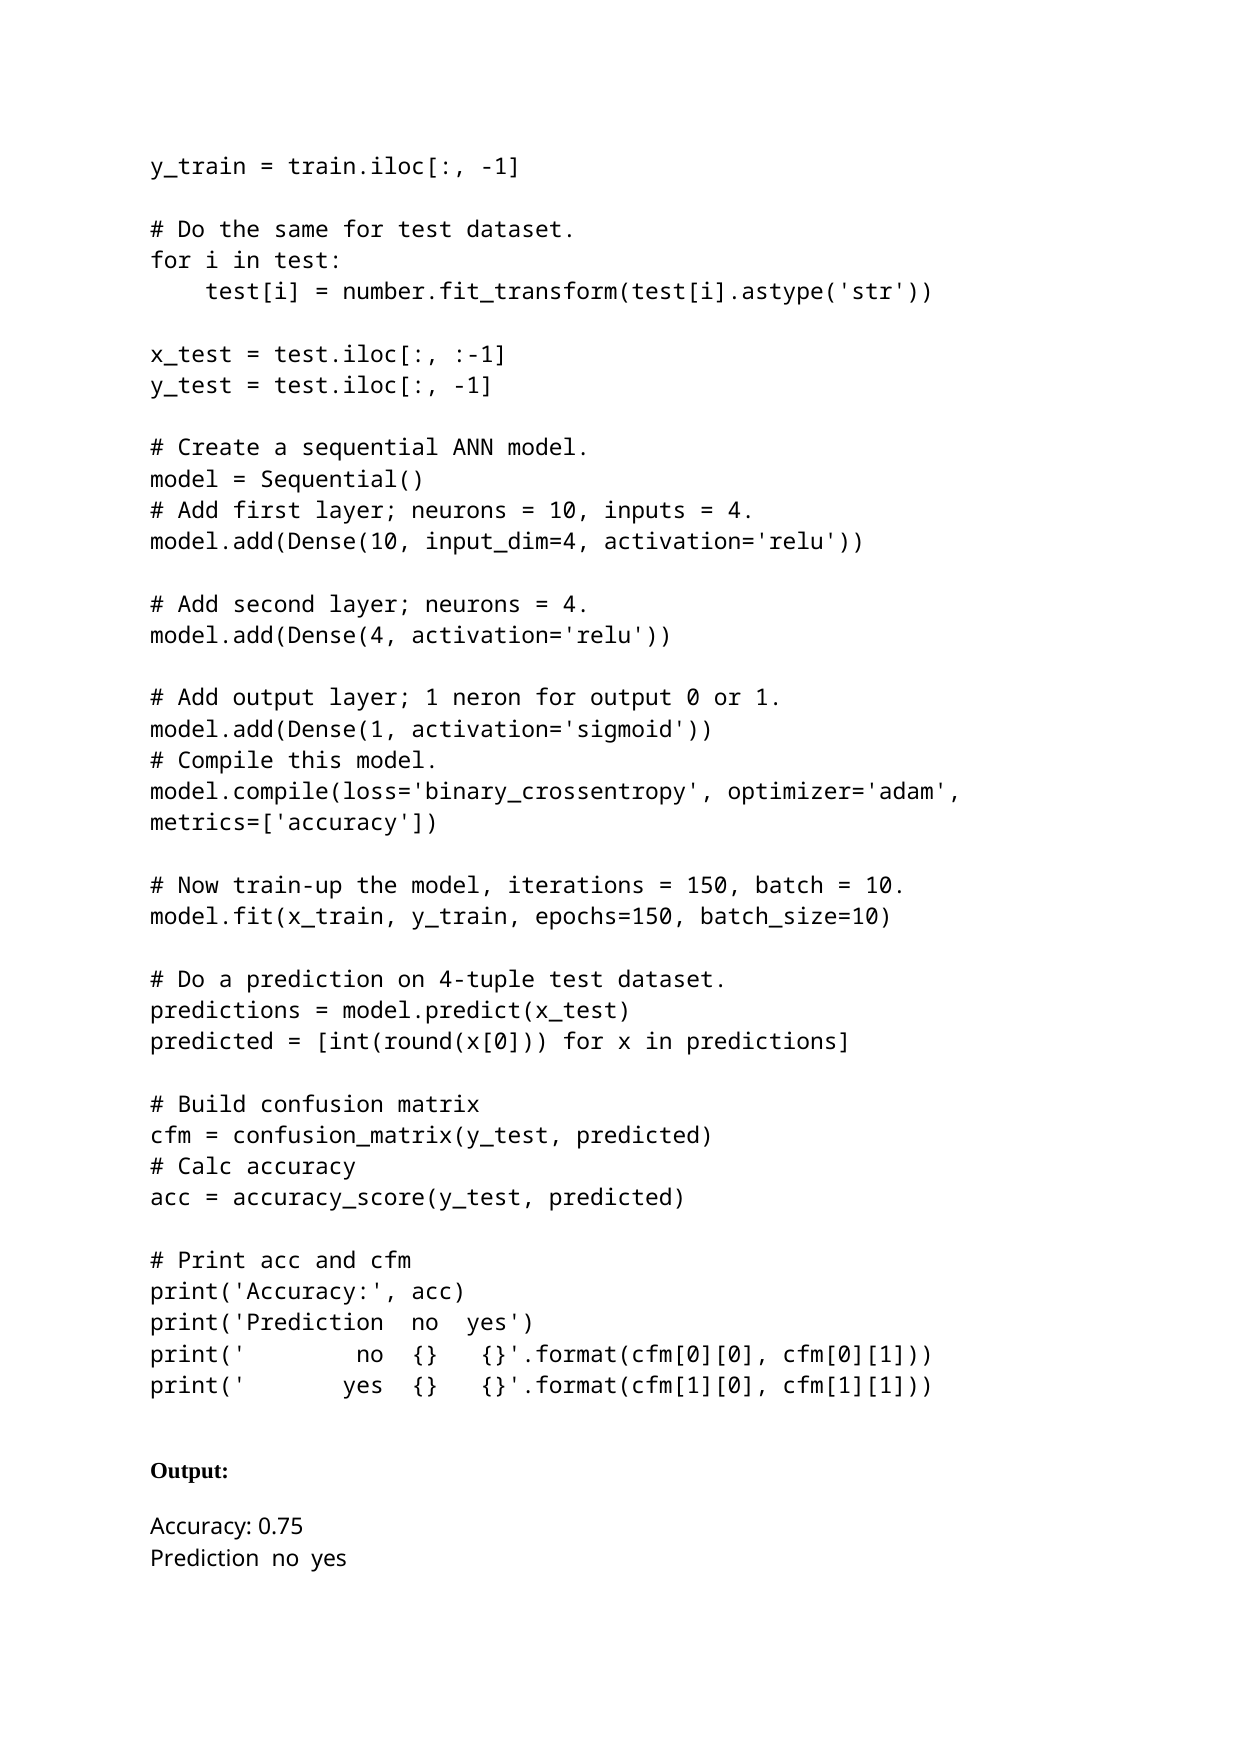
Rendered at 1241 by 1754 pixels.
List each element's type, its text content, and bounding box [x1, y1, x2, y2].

text model.add(Dense(4, activation='relu')) [150, 619, 1090, 650]
text # Now train-up the model, iterations = 150, batch = 10. [150, 869, 1090, 900]
text model.fit(x_train, y_train, epochs=150, batch_size=10) [150, 900, 1090, 931]
text cfm = confusion_matrix(y_test, predicted) [150, 1119, 1090, 1150]
text y_train = train.iloc[:, -1] [150, 150, 1090, 181]
text # Add second layer; neurons = 4. [150, 587, 1090, 619]
text x_test = test.iloc[:, :-1] [150, 337, 1090, 369]
text predictions = model.predict(x_test) [150, 994, 1090, 1025]
text print(' no {} {}'.format(cfm[0][0], cfm[0][1])) [150, 1337, 1090, 1369]
text Output: Accuracy: 0.75 [150, 1458, 1090, 1542]
text print('Prediction no yes') [150, 1306, 1090, 1337]
text test[i] = number.fit_transform(test[i].astype('str')) [150, 275, 1090, 306]
text y_test = test.iloc[:, -1] [150, 369, 1090, 400]
text # Compile this model. [150, 744, 1090, 775]
text for i in test: [150, 244, 1090, 275]
text # Create a sequential ANN model. [150, 431, 1090, 462]
text print('Accuracy:', acc) [150, 1275, 1090, 1306]
text model.add(Dense(1, activation='sigmoid')) [150, 712, 1090, 744]
text predicted = [int(round(x[0])) for x in predictions] [150, 1025, 1090, 1056]
text # Calc accuracy [150, 1150, 1090, 1181]
text acc = accuracy_score(y_test, predicted) [150, 1181, 1090, 1212]
text # Add output layer; 1 neron for output 0 or 1. [150, 681, 1090, 712]
text # Add first layer; neurons = 10, inputs = 4. [150, 494, 1090, 525]
text # Do a prediction on 4-tuple test dataset. [150, 962, 1090, 994]
text # Build confusion matrix [150, 1087, 1090, 1119]
text model.add(Dense(10, input_dim=4, activation='relu')) [150, 525, 1090, 556]
text model = Sequential() [150, 462, 1090, 494]
text Prediction no yes [150, 1542, 1090, 1573]
text model.compile(loss='binary_crossentropy', optimizer='adam', metrics=['accuracy']) [150, 775, 1090, 837]
text print(' yes {} {}'.format(cfm[1][0], cfm[1][1])) [150, 1369, 1090, 1400]
text # Print acc and cfm [150, 1244, 1090, 1275]
text # Do the same for test dataset. [150, 212, 1090, 244]
